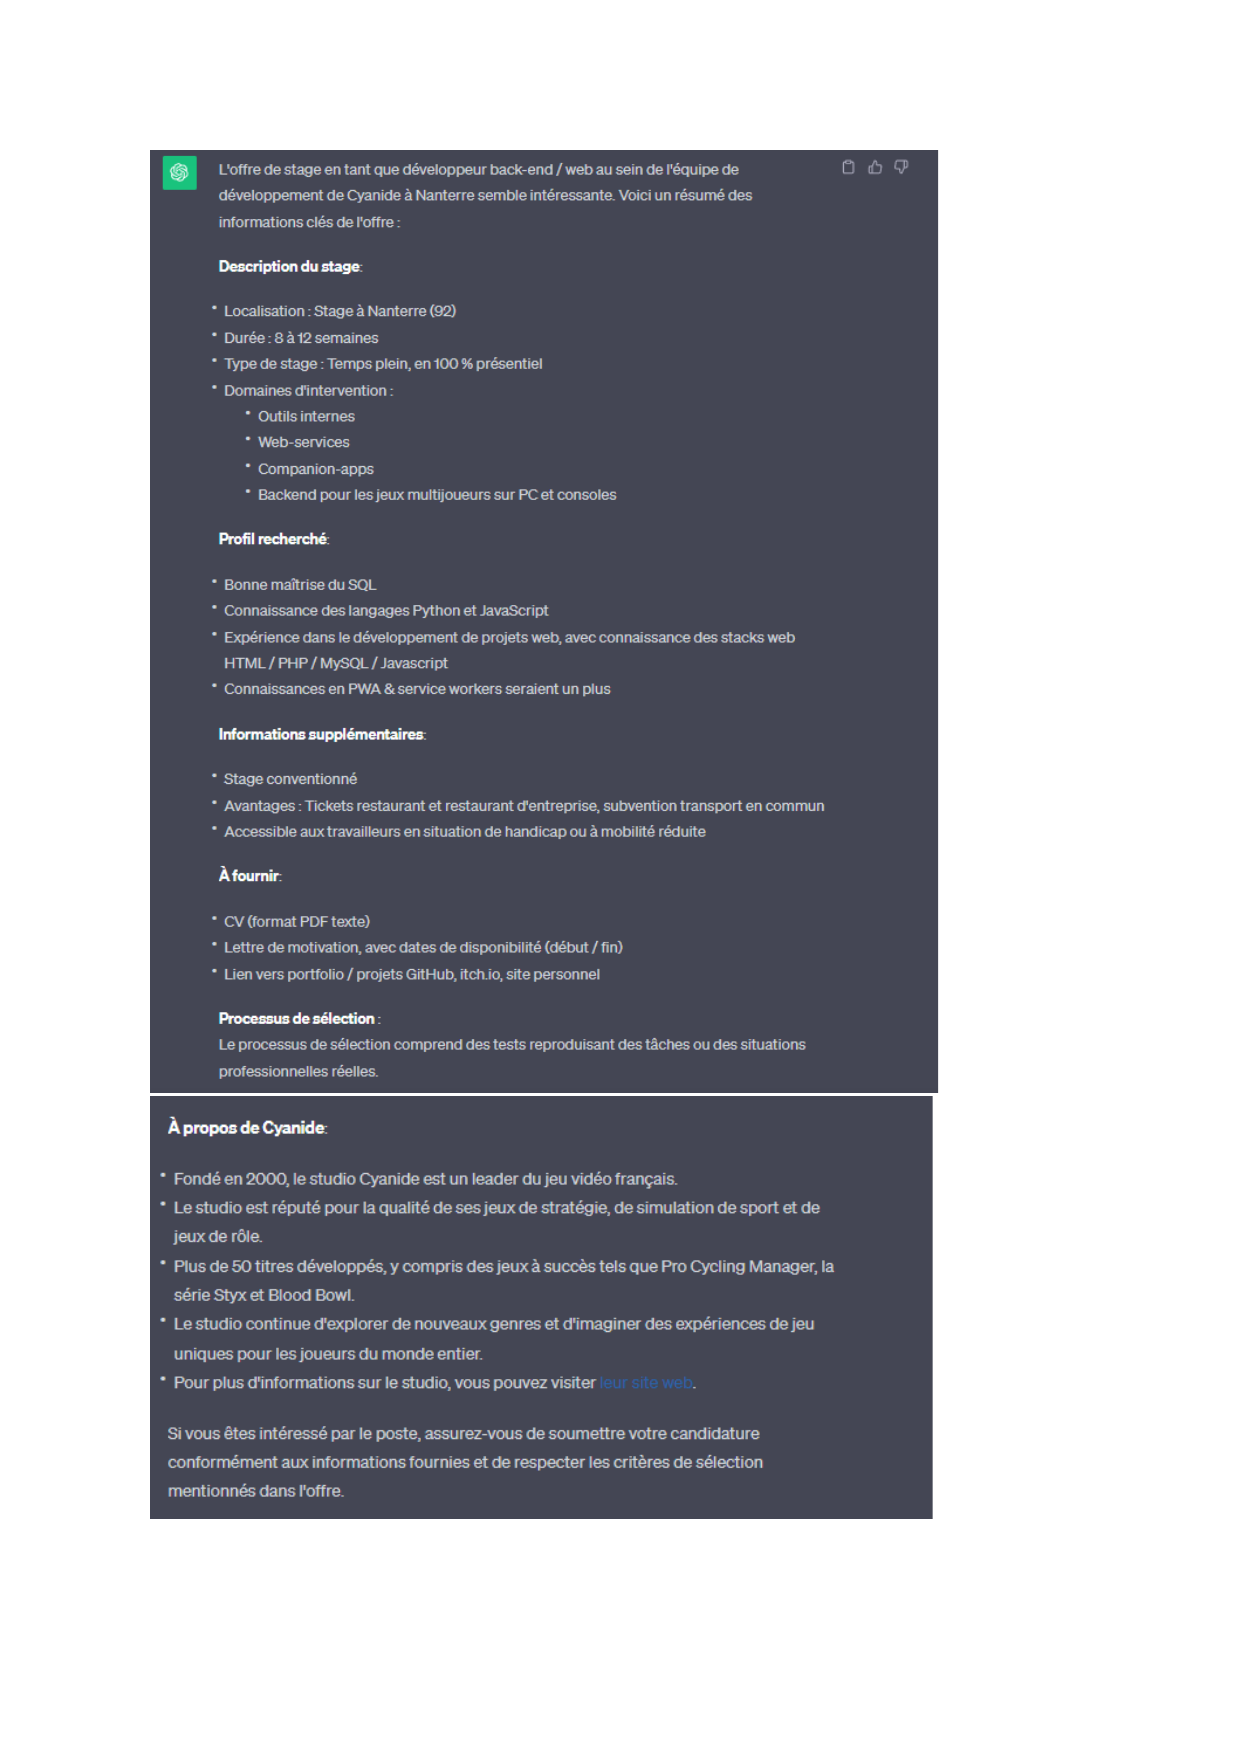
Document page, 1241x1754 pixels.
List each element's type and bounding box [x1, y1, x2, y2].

picture [150, 150, 939, 1093]
picture [150, 1096, 933, 1519]
